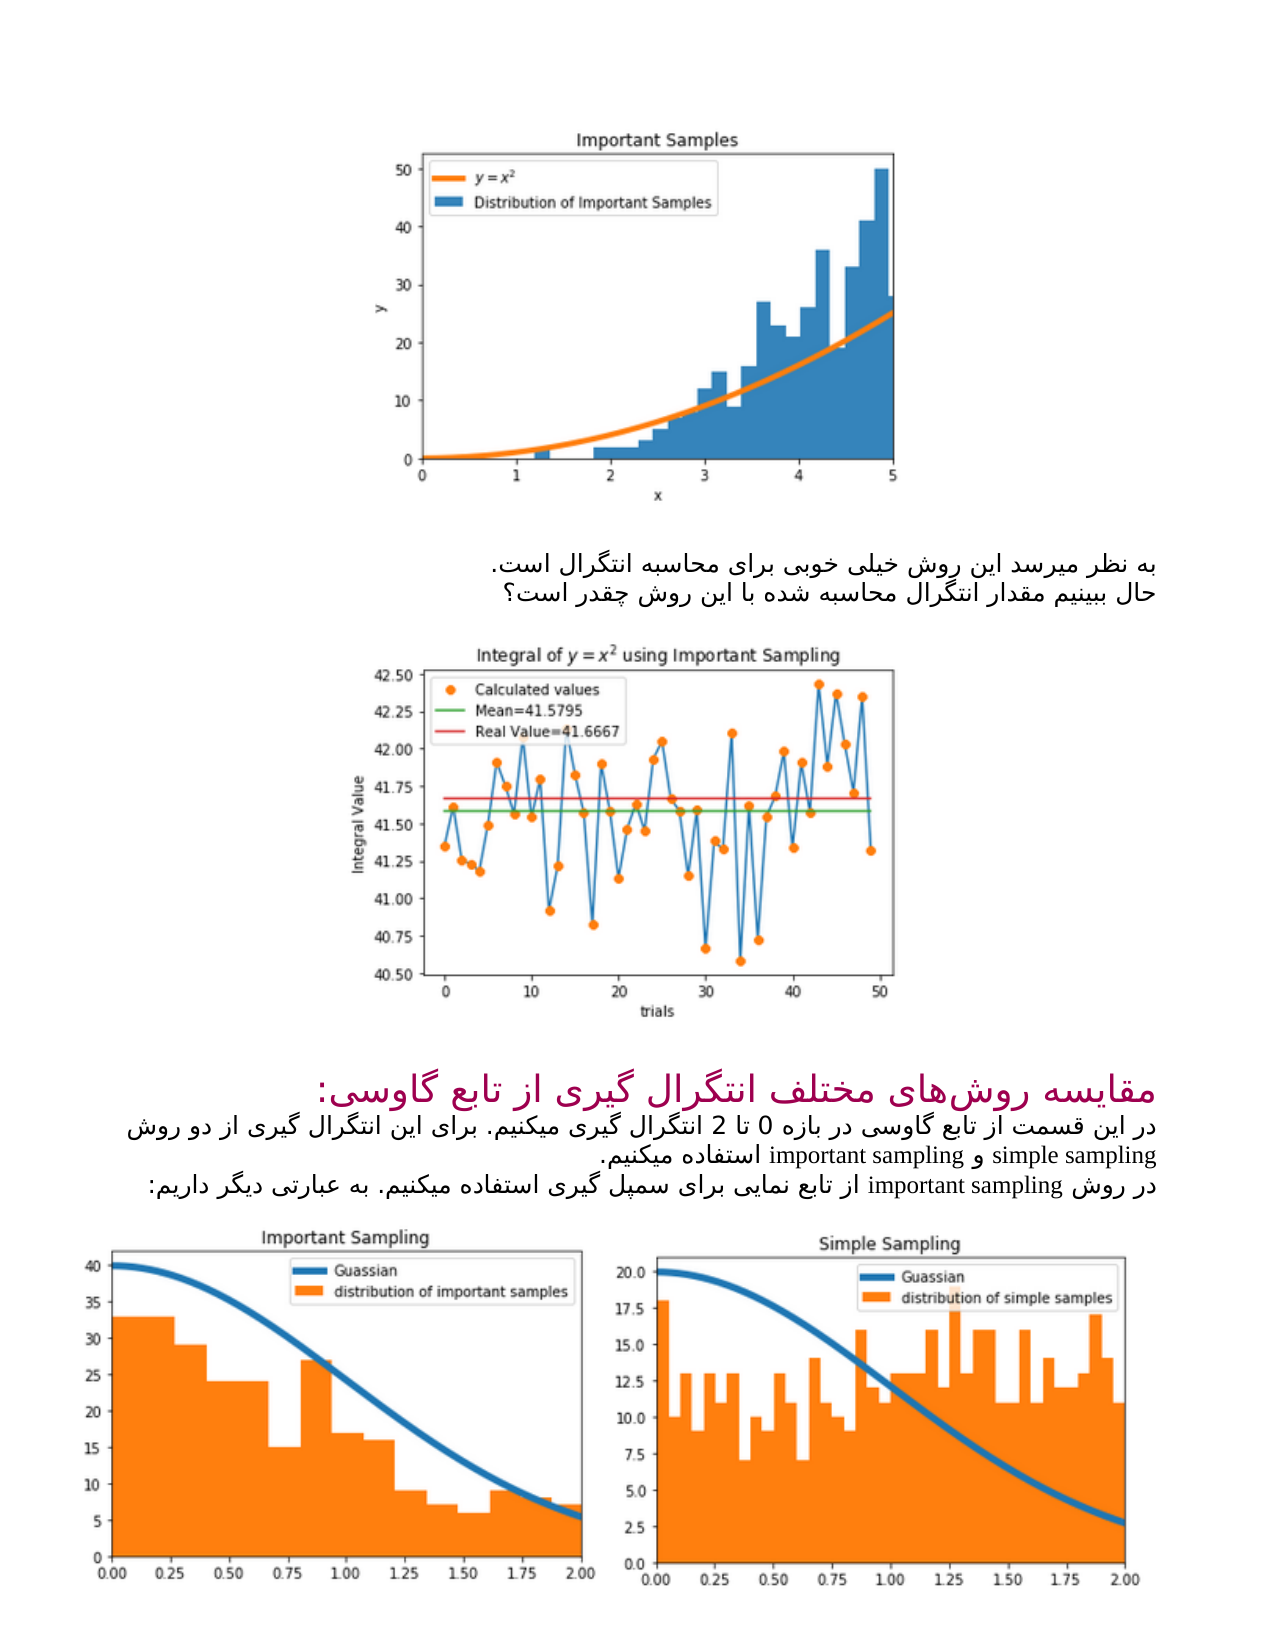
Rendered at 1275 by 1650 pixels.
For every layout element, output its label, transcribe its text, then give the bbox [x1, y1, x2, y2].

text در این قسمت از تابع گاوسی در بازه 0 تا 2 انتگرال گیری میکنیم. برای این انتگرال گیری از دو روش simple sampling و important sampling استفاده میکنیم. [118, 1111, 1157, 1170]
picture [336, 629, 939, 1039]
picture [361, 118, 914, 526]
text به نظر میرسد این روش خیلی خوبی برای محاسبه انتگرال است. [118, 549, 1157, 578]
text مقایسه روش‌های مختلف انتگرال گیری از تابع گاوسی: [118, 1068, 1157, 1111]
picture [63, 1217, 1189, 1609]
text در روش important sampling از تابع نمایی برای سمپل گیری استفاده میکنیم. به عبارتی دیگر داریم: [118, 1170, 1157, 1199]
text حال ببینیم مقدار انتگرال محاسبه شده با این روش چقدر است؟ [118, 578, 1157, 608]
